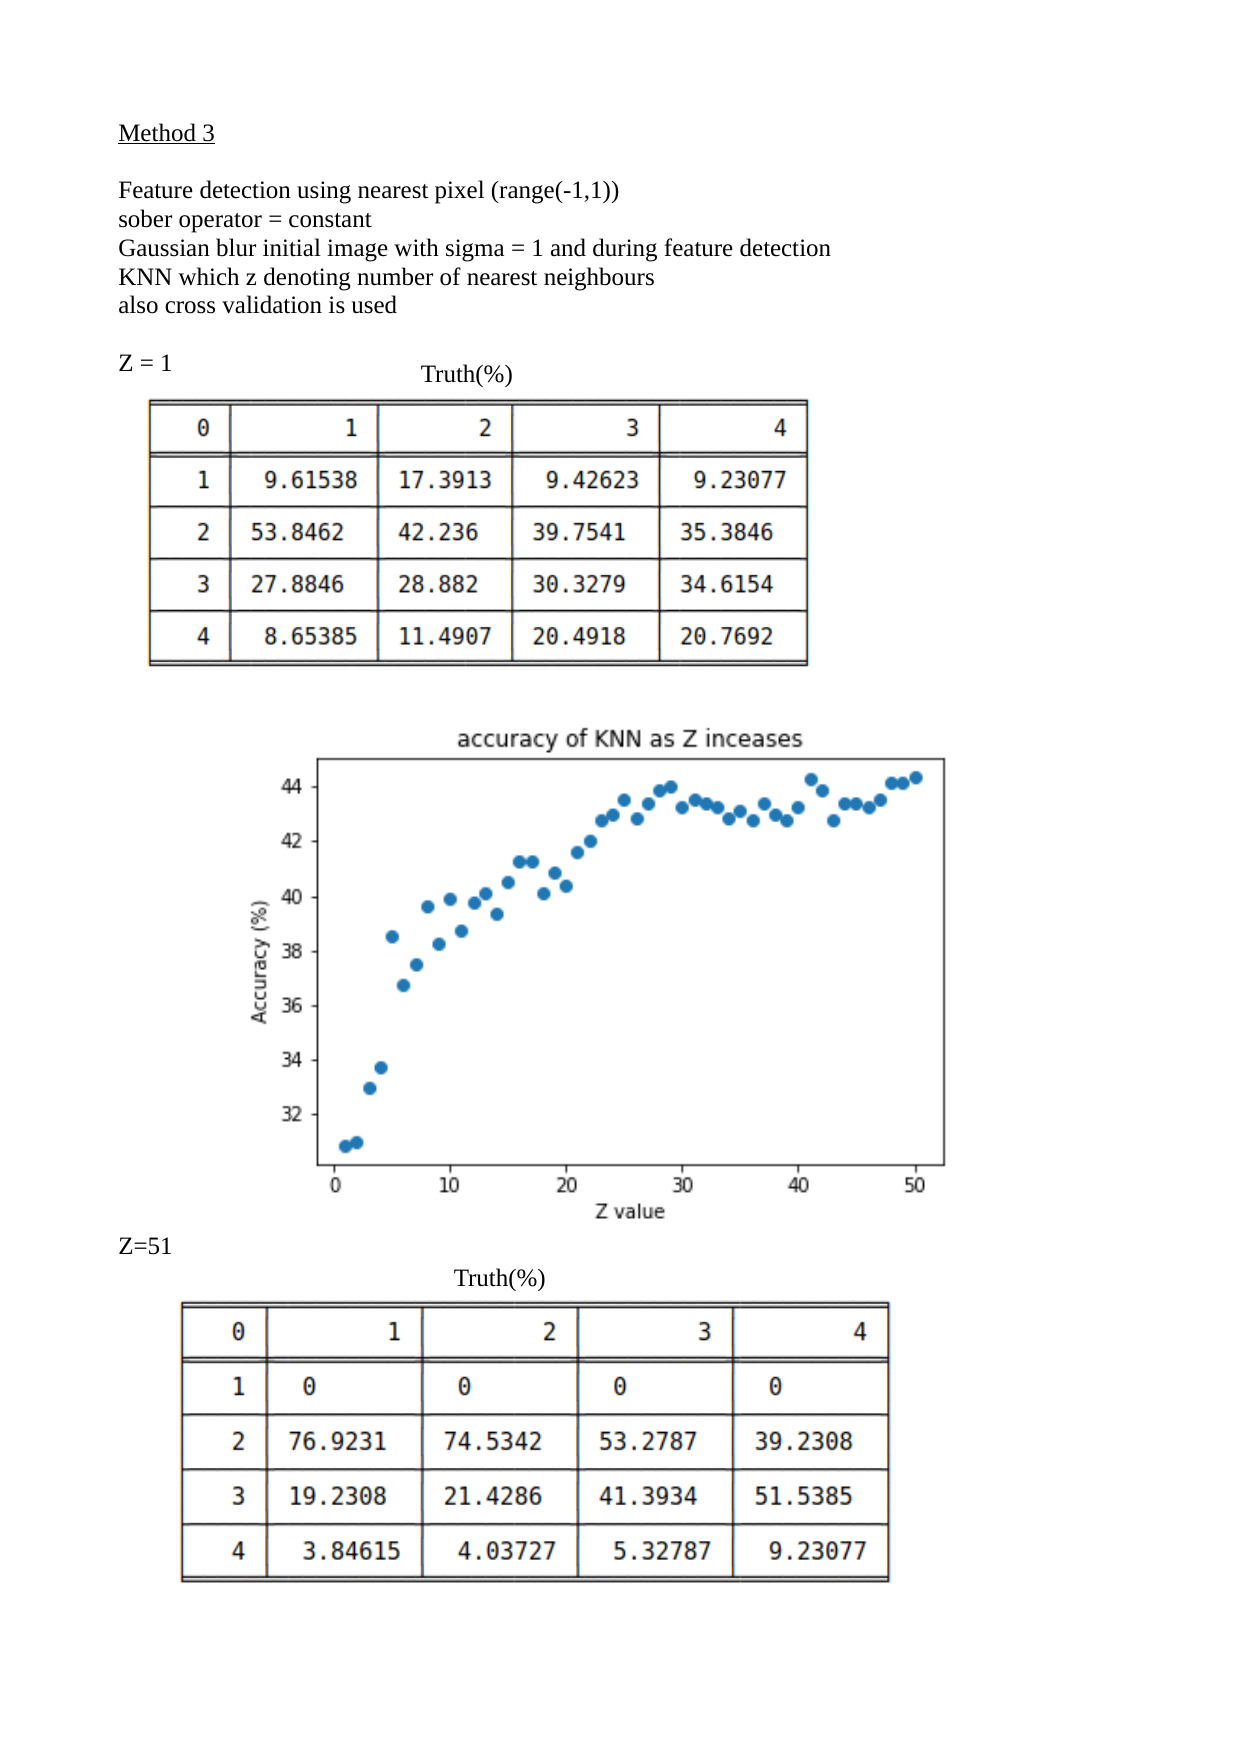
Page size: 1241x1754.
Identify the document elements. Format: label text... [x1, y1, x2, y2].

text Method 3 [118, 118, 1122, 147]
text Z = 1 [118, 348, 1122, 377]
text KNN which z denoting number of nearest neighbours [118, 262, 1122, 291]
text Z=51 [118, 693, 1122, 1260]
picture [216, 693, 1024, 1232]
text Gaussian blur initial image with sigma = 1 and during feature detection [118, 233, 1122, 262]
picture [640, 1287, 790, 1587]
text also cross validation is used [118, 291, 1122, 319]
picture [561, 381, 699, 668]
text Feature detection using nearest pixel (range(-1,1)) [118, 176, 1122, 204]
text sober operator = constant [118, 204, 1122, 233]
